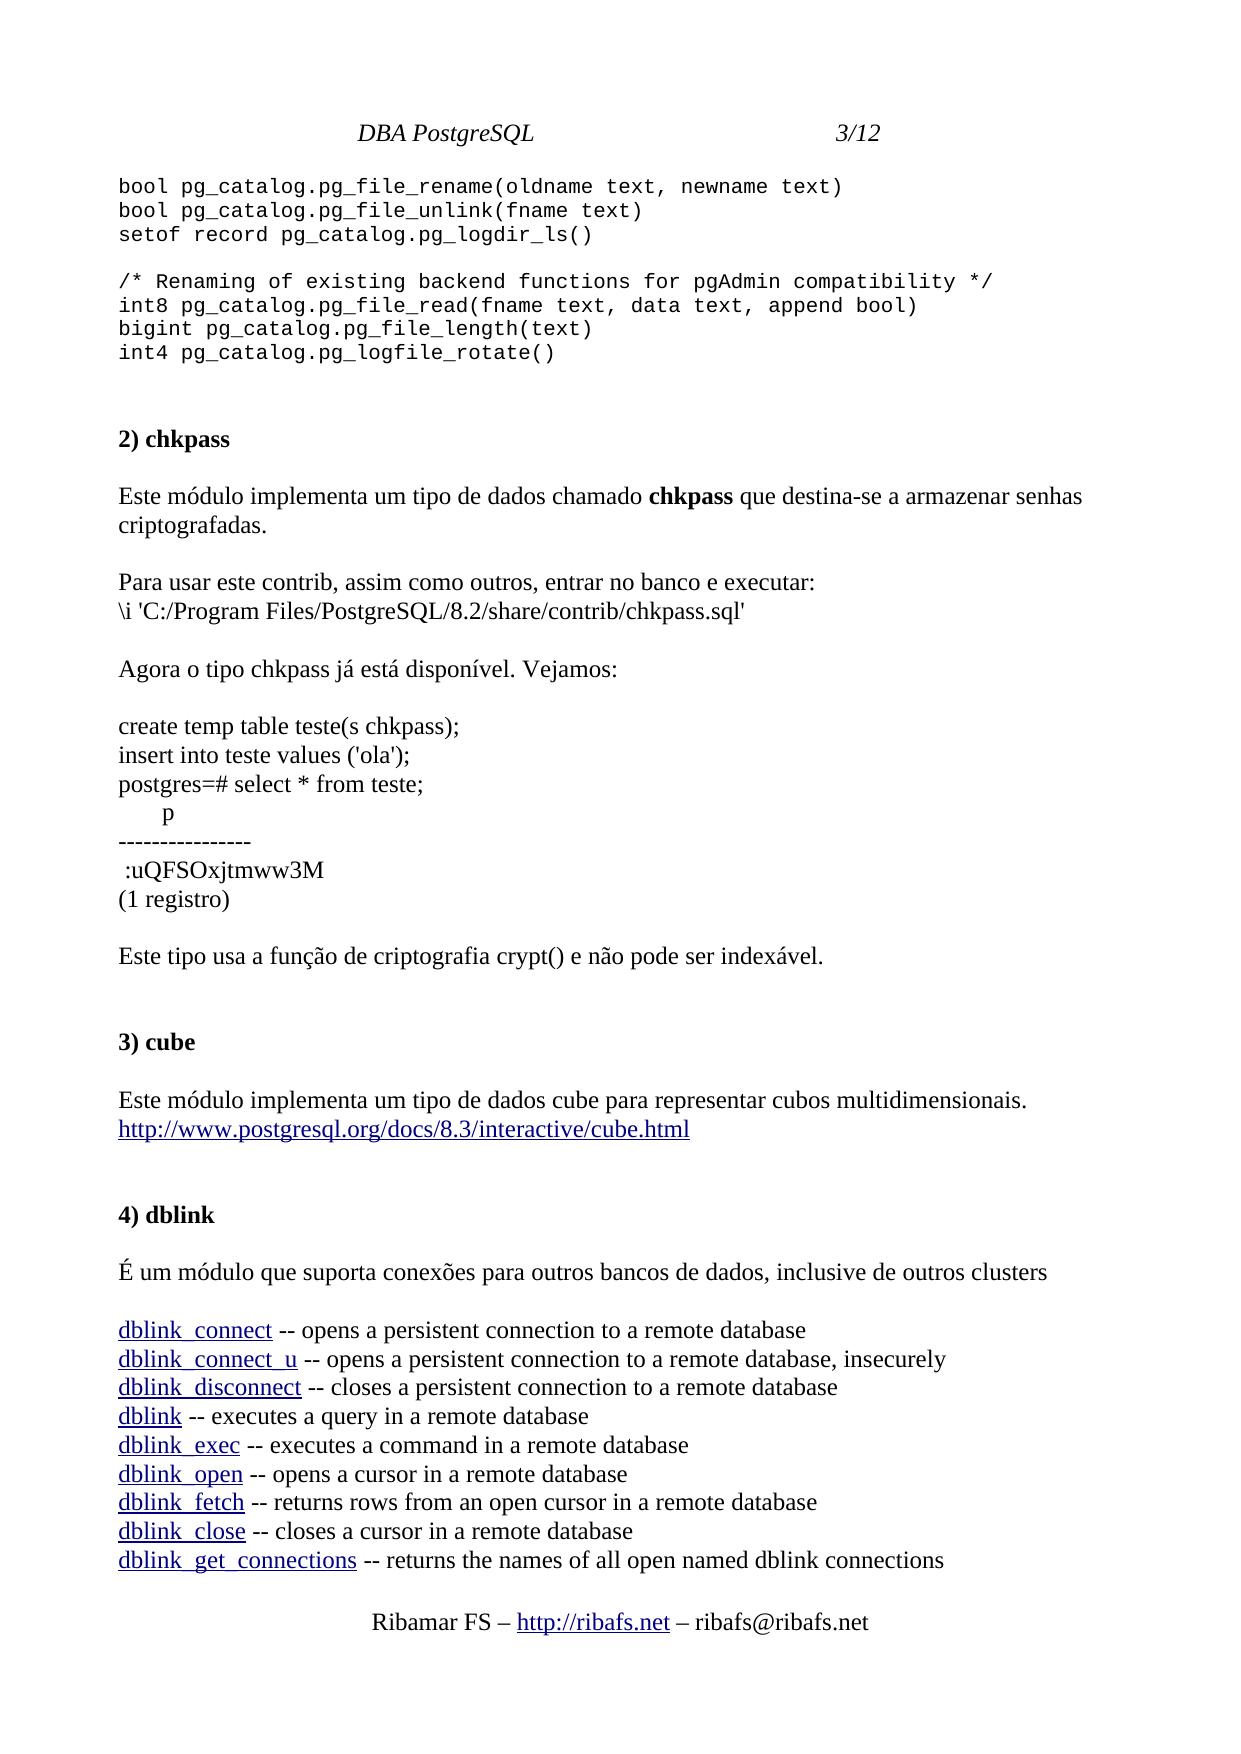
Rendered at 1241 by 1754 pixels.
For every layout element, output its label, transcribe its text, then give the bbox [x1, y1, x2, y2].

text postgres=# select * from teste; [118, 769, 1122, 797]
text http://www.postgresql.org/docs/8.3/interactive/cube.html [118, 1114, 1122, 1142]
text insert into teste values ('ola'); [118, 740, 1122, 769]
text setof record pg_catalog.pg_logdir_ls() [118, 224, 1122, 247]
text Este módulo implementa um tipo de dados cube para representar cubos multidimensionais. [118, 1085, 1122, 1114]
text ---------------- [118, 826, 1122, 855]
subtitle dblink_close -- closes a cursor in a remote database [118, 1516, 1122, 1545]
text 3) cube [118, 1027, 1122, 1056]
text bigint pg_catalog.pg_file_length(text) [118, 318, 1122, 342]
text É um módulo que suporta conexões para outros bancos de dados, inclusive de outros clusters [118, 1257, 1122, 1286]
subtitle dblink_connect_u -- opens a persistent connection to a remote database, insecurely [118, 1344, 1122, 1372]
subtitle dblink_open -- opens a cursor in a remote database [118, 1459, 1122, 1487]
text 4) dblink [118, 1200, 1122, 1229]
text Este módulo implementa um tipo de dados chamado chkpass que destina-se a armazenar senhas criptografadas. [118, 481, 1122, 539]
text :uQFSOxjtmww3M [118, 855, 1122, 884]
text create temp table teste(s chkpass); [118, 711, 1122, 740]
text Este tipo usa a função de criptografia crypt() e não pode ser indexável. [118, 941, 1122, 970]
subtitle dblink_disconnect -- closes a persistent connection to a remote database [118, 1372, 1122, 1401]
text bool pg_catalog.pg_file_unlink(fname text) [118, 200, 1122, 224]
text (1 registro) [118, 884, 1122, 912]
subtitle dblink_fetch -- returns rows from an open cursor in a remote database [118, 1487, 1122, 1516]
text int8 pg_catalog.pg_file_read(fname text, data text, append bool) [118, 294, 1122, 318]
text Agora o tipo chkpass já está disponível. Vejamos: [118, 654, 1122, 682]
text bool pg_catalog.pg_file_rename(oldname text, newname text) [118, 176, 1122, 200]
subtitle dblink_exec -- executes a command in a remote database [118, 1430, 1122, 1459]
text Para usar este contrib, assim como outros, entrar no banco e executar: [118, 567, 1122, 596]
text /* Renaming of existing backend functions for pgAdmin compatibility */ [118, 271, 1122, 294]
subtitle dblink -- executes a query in a remote database [118, 1401, 1122, 1430]
text 2) chkpass [118, 424, 1122, 452]
text int4 pg_catalog.pg_logfile_rotate() [118, 342, 1122, 366]
text \i 'C:/Program Files/PostgreSQL/8.2/share/contrib/chkpass.sql' [118, 596, 1122, 625]
subtitle dblink_connect -- opens a persistent connection to a remote database [118, 1315, 1122, 1344]
text p [118, 797, 1122, 826]
subtitle dblink_get_connections -- returns the names of all open named dblink connections [118, 1545, 1122, 1574]
